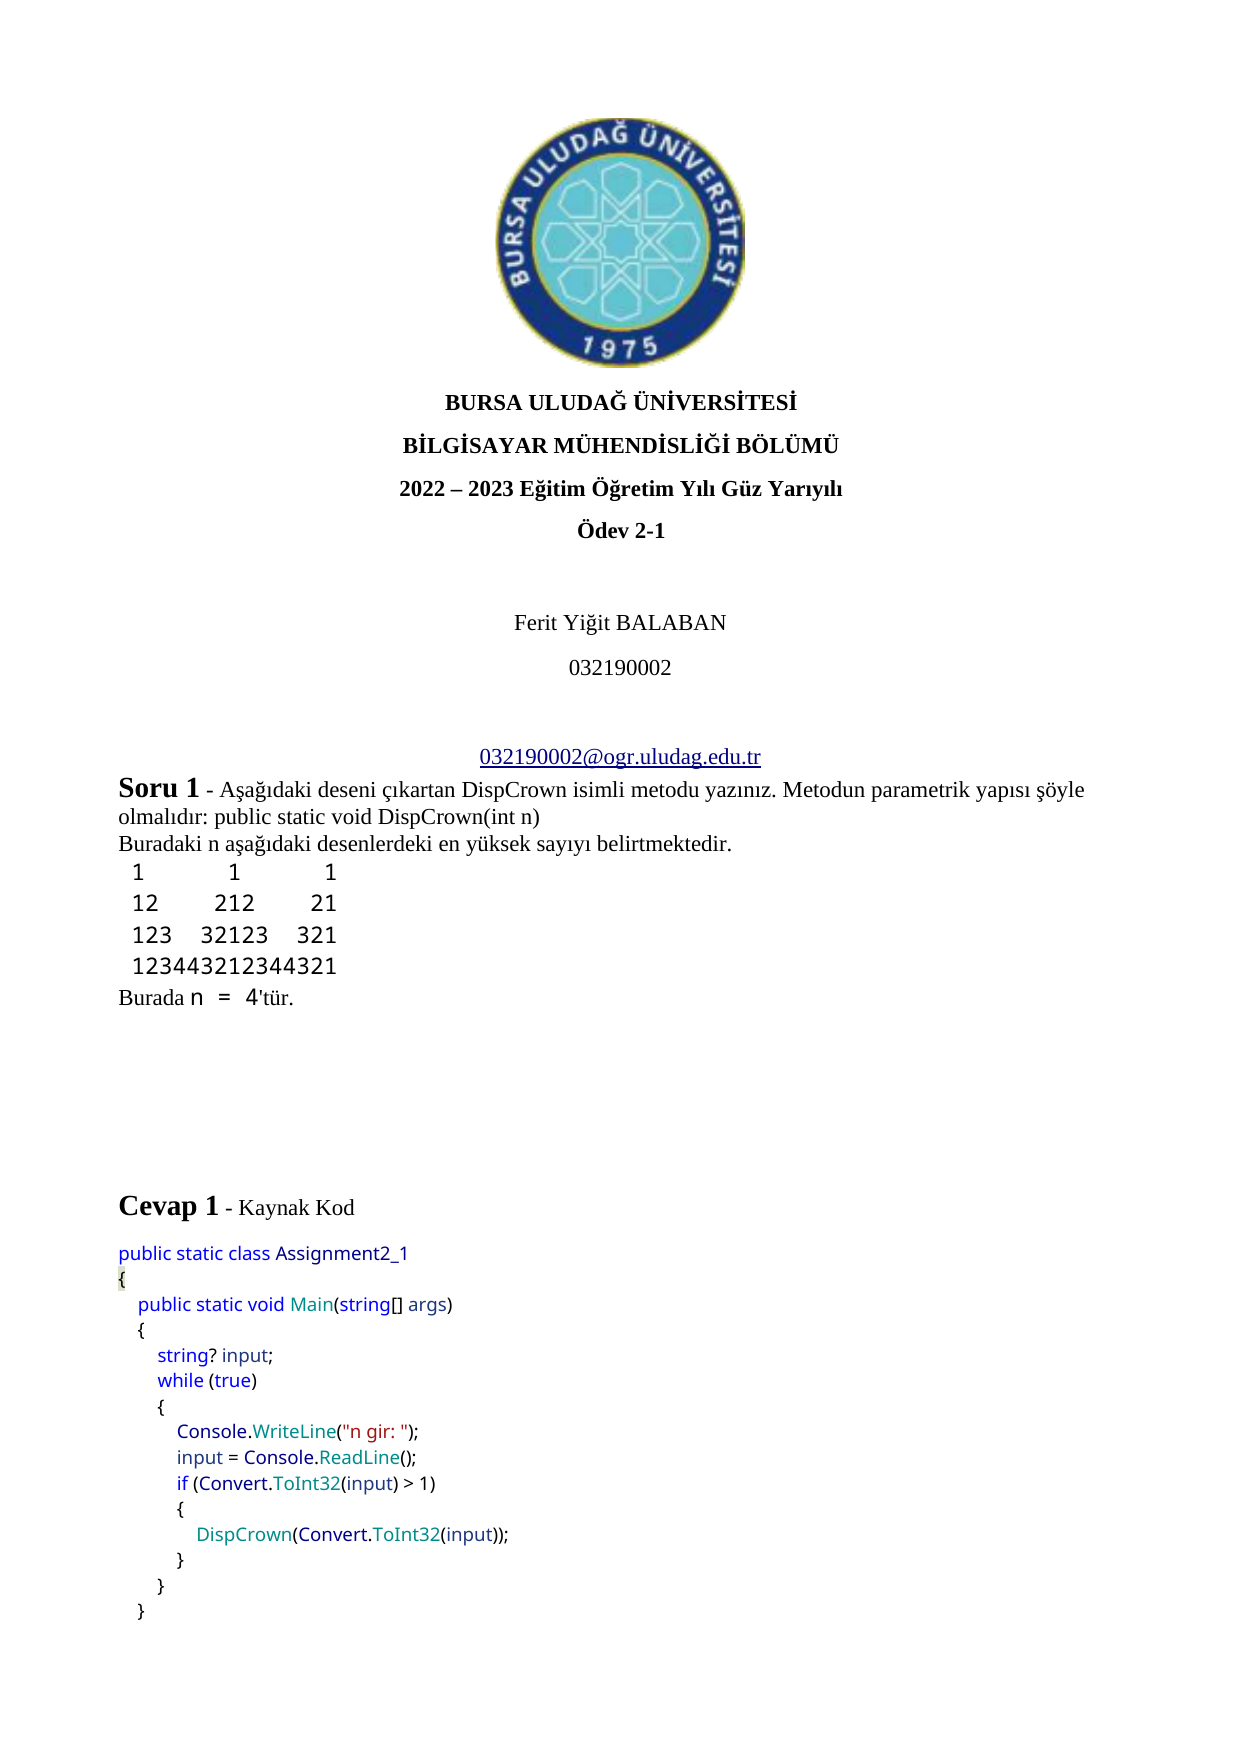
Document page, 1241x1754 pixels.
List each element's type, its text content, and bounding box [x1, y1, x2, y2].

text 123 32123 321 [131, 918, 1122, 950]
text Cevap 1 - Kaynak Kod [118, 1188, 1122, 1222]
text Burada n = 4'tür. [118, 981, 1122, 1012]
text 032190002@ogr.uludag.edu.tr [118, 743, 1122, 770]
text Soru 1 - Aşağıdaki deseni çıkartan DispCrown isimli metodu yazınız. Metodun parametrik yapısı şöyle olmalıdır: public static void DispCrown(int n) [118, 770, 1122, 830]
text 032190002 [118, 654, 1122, 680]
text Ferit Yiğit BALABAN [118, 609, 1122, 636]
text 123443212344321 [131, 950, 1122, 981]
text 1 1 1 [131, 856, 1122, 887]
text BURSA ULUDAĞ ÜNİVERSİTESİ BİLGİSAYAR MÜHENDİSLİĞİ BÖLÜMÜ 2022 – 2023 Eğitim Öğretim Yılı Güz Yarıyılı Ödev 2-1 [381, 389, 861, 544]
picture [495, 118, 745, 368]
text public static class Assignment2_1 { public static void Main(string[] args) { string? input; while (true) { Console.WriteLine("n gir: "); input = Console.ReadLine(); if (Convert.ToInt32(input) > 1) { DispCrown(Convert.ToInt32(input)); } } } [118, 1240, 1122, 1623]
text Buradaki n aşağıdaki desenlerdeki en yüksek sayıyı belirtmektedir. [118, 830, 1122, 856]
text 12 212 21 [131, 887, 1122, 918]
